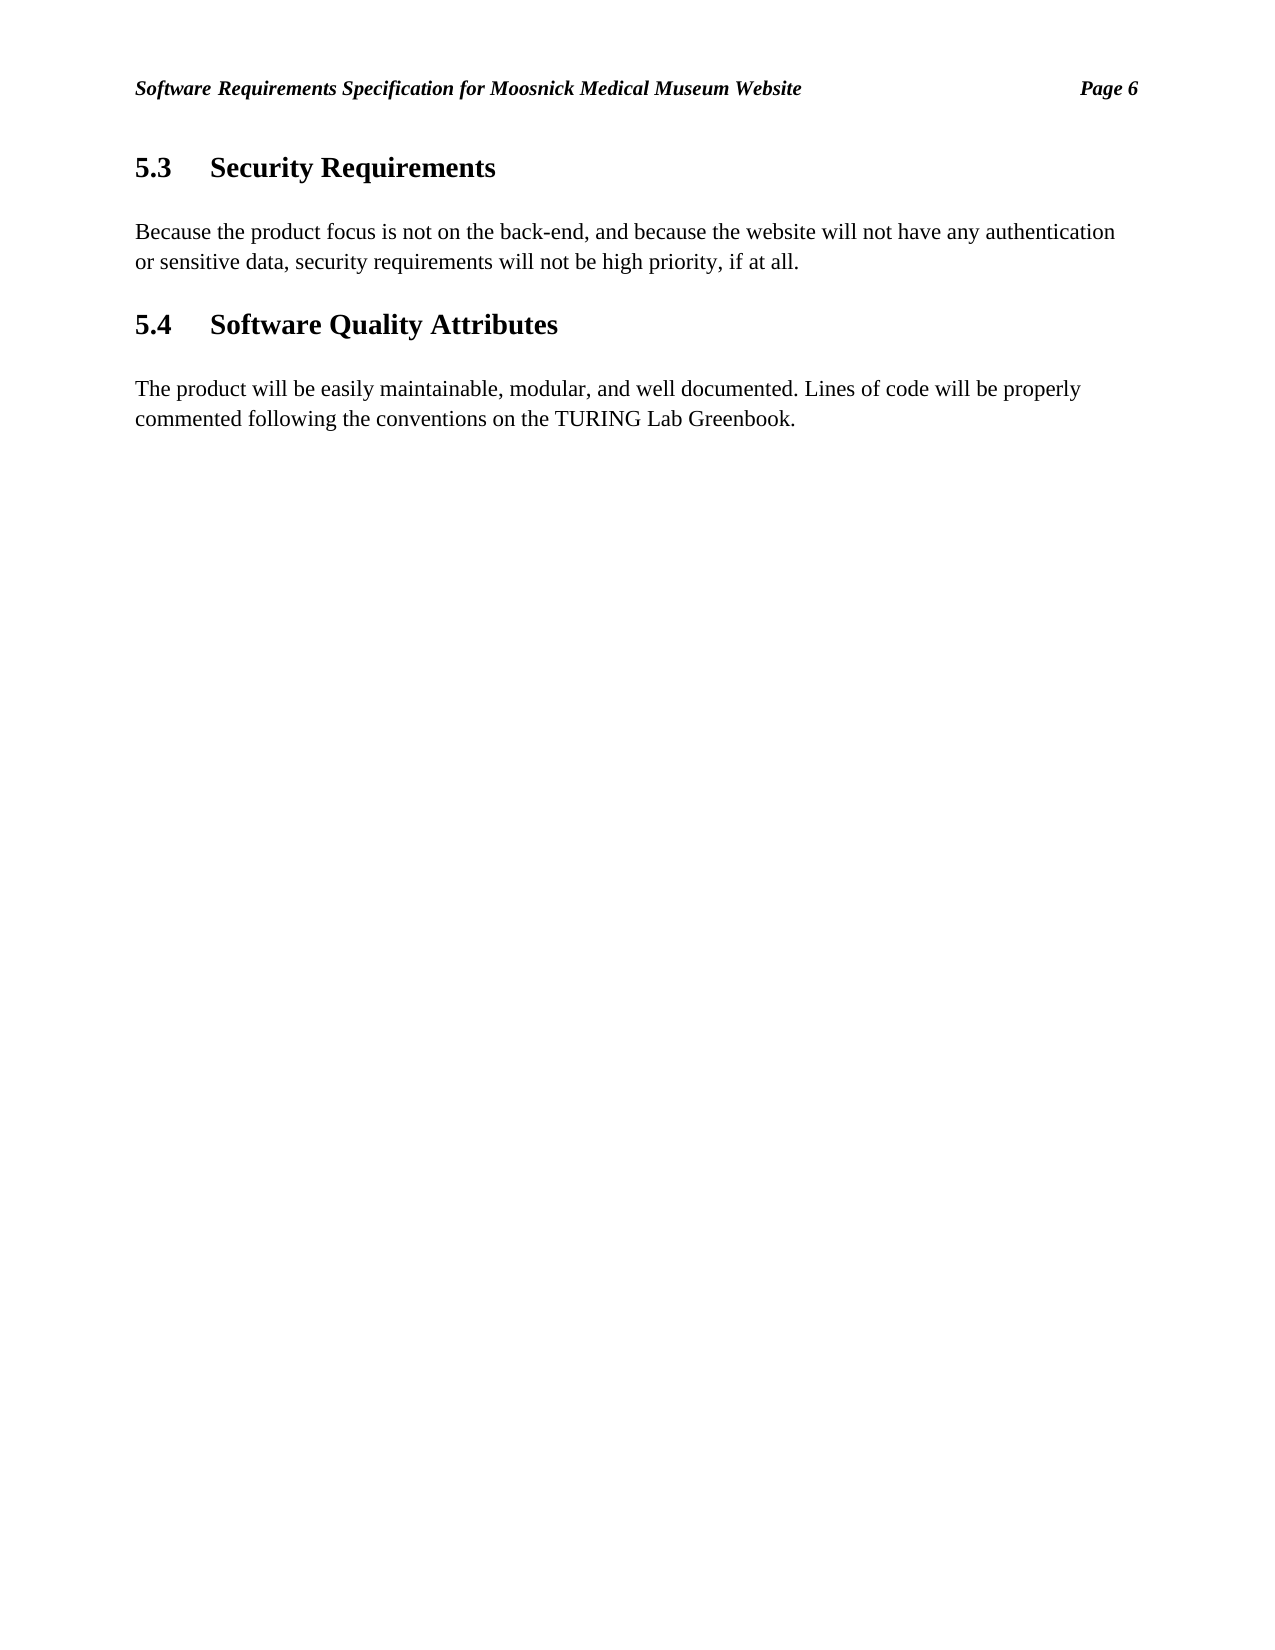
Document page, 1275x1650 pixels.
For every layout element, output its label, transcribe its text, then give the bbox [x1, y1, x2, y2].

text Because the product focus is not on the back-end, and because the website will not have any authentication or sensitive data, security requirements will not be high priority, if at all. [135, 218, 1140, 274]
subtitle Software Quality Attributes [135, 307, 1140, 341]
subtitle Security Requirements [135, 150, 1140, 183]
text The product will be easily maintainable, modular, and well documented. Lines of code will be properly commented following the conventions on the TURING Lab Greenbook. [135, 375, 1140, 432]
